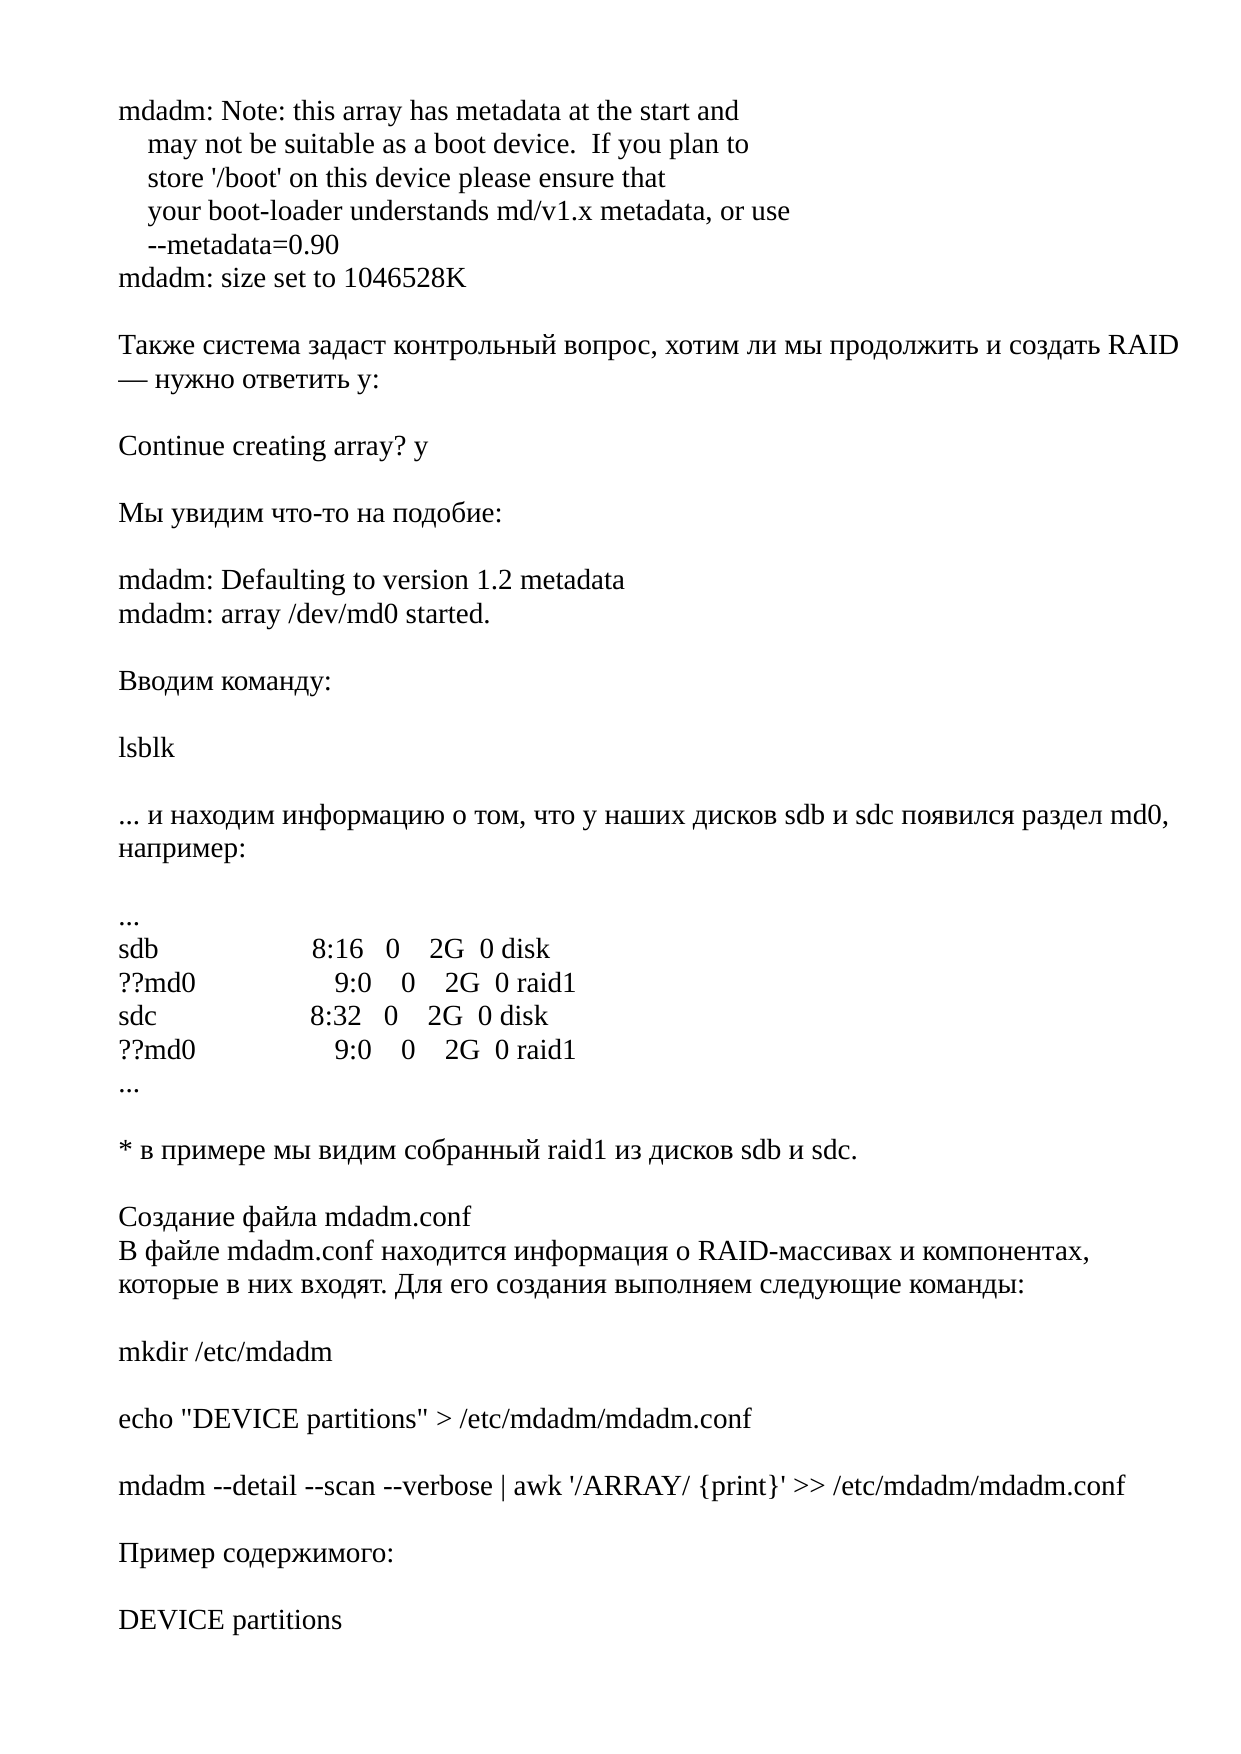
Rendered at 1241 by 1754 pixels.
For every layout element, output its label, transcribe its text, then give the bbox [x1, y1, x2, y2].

text Пример содержимого: [118, 1535, 1181, 1568]
text ??md0 9:0 0 2G 0 raid1 [118, 1032, 1181, 1065]
text echo "DEVICE partitions" > /etc/mdadm/mdadm.conf [118, 1401, 1181, 1434]
text ... [118, 1065, 1181, 1099]
text * в примере мы видим собранный raid1 из дисков sdb и sdc. [118, 1132, 1181, 1166]
text mdadm --detail --scan --verbose | awk '/ARRAY/ {print}' >> /etc/mdadm/mdadm.conf [118, 1468, 1181, 1501]
text store '/boot' on this device please ensure that [118, 160, 1181, 193]
text --metadata=0.90 [118, 227, 1181, 260]
text sdb 8:16 0 2G 0 disk [118, 931, 1181, 965]
text mdadm: Defaulting to version 1.2 metadata [118, 562, 1181, 596]
text may not be suitable as a boot device. If you plan to [118, 126, 1181, 160]
text ... [118, 898, 1181, 931]
text Создание файла mdadm.conf [118, 1199, 1181, 1233]
text sdc 8:32 0 2G 0 disk [118, 998, 1181, 1032]
text mdadm: array /dev/md0 started. [118, 596, 1181, 629]
text your boot-loader understands md/v1.x metadata, or use [118, 193, 1181, 227]
text Continue creating array? y [118, 428, 1181, 462]
text lsblk [118, 730, 1181, 763]
text Вводим команду: [118, 663, 1181, 696]
text mdadm: Note: this array has metadata at the start and [118, 93, 1181, 126]
text Мы увидим что-то на подобие: [118, 495, 1181, 529]
text В файле mdadm.conf находится информация о RAID-массивах и компонентах, которые в них входят. Для его создания выполняем следующие команды: [118, 1233, 1181, 1300]
text ??md0 9:0 0 2G 0 raid1 [118, 965, 1181, 998]
text DEVICE partitions [118, 1602, 1181, 1636]
text mdadm: size set to 1046528K [118, 260, 1181, 294]
text mkdir /etc/mdadm [118, 1334, 1181, 1367]
text Также система задаст контрольный вопрос, хотим ли мы продолжить и создать RAID — нужно ответить y: [118, 327, 1181, 394]
text ... и находим информацию о том, что у наших дисков sdb и sdc появился раздел md0, например: [118, 797, 1181, 864]
